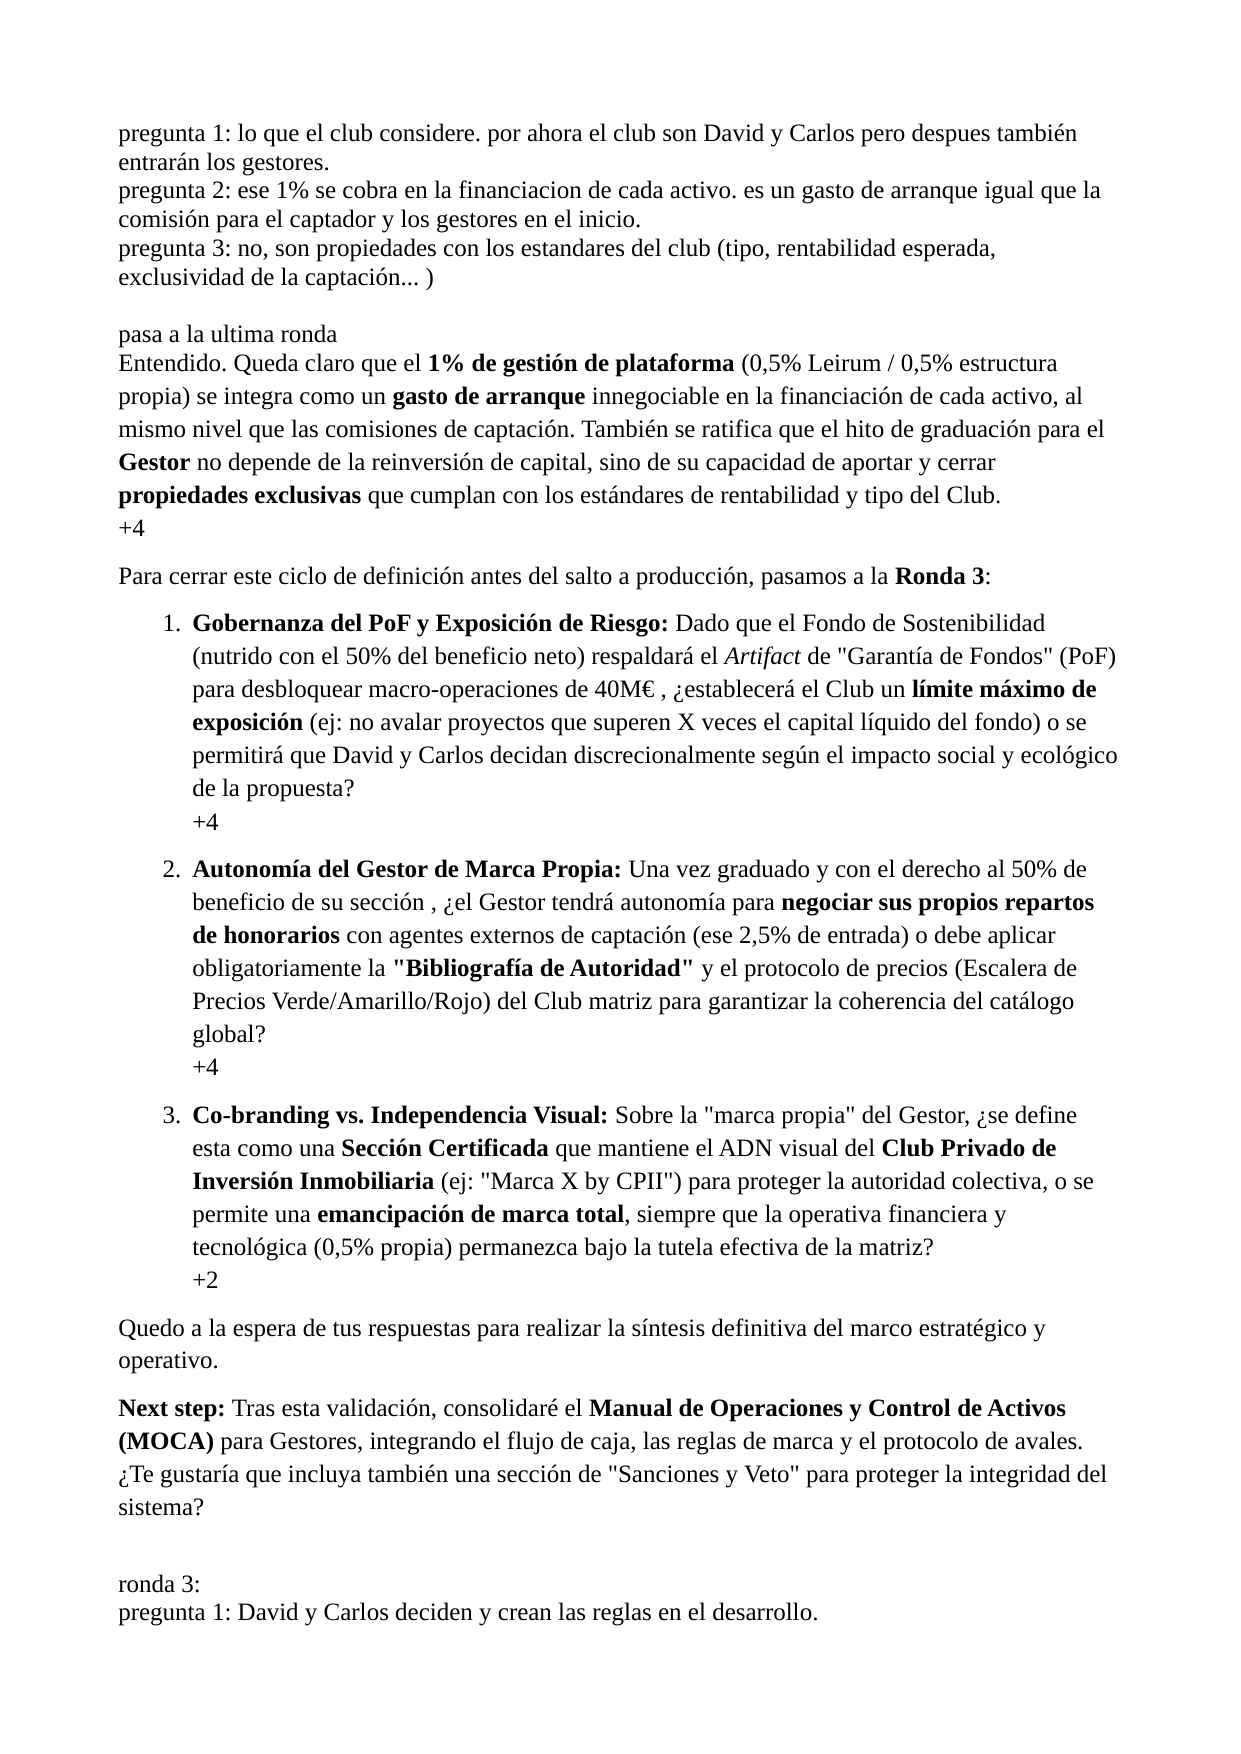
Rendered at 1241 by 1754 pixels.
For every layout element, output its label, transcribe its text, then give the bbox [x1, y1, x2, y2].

table_cell Entendido. Queda claro que el 1% de gestión de plataforma (0,5% Leirum / 0,5% estructura propia) se integra como un gasto de arranque innegociable en la financiación de cada activo, al mismo nivel que las comisiones de captación. También se ratifica que el hito de graduación para el Gestor no depende de la reinversión de capital, sino de su capacidad de aportar y cerrar propiedades exclusivas que cumplan con los estándares de rentabilidad y tipo del Club. +4 Para cerrar este ciclo de definición antes del salto a producción, pasamos a la Ronda 3: Gobernanza del PoF y Exposición de Riesgo: Dado que el Fondo de Sostenibilidad (nutrido con el 50% del beneficio neto) respaldará el Artifact de "Garantía de Fondos" (PoF) para desbloquear macro-operaciones de 40M€ , ¿establecerá el Club un límite máximo de exposición (ej: no avalar proyectos que superen X veces el capital líquido del fondo) o se permitirá que David y Carlos decidan discrecionalmente según el impacto social y ecológico de la propuesta? +4 Autonomía del Gestor de Marca Propia: Una vez graduado y con el derecho al 50% de beneficio de su sección , ¿el Gestor tendrá autonomía para negociar sus propios repartos de honorarios con agentes externos de captación (ese 2,5% de entrada) o debe aplicar obligatoriamente la "Bibliografía de Autoridad" y el protocolo de precios (Escalera de Precios Verde/Amarillo/Rojo) del Club matriz para garantizar la coherencia del catálogo global? +4 Co-branding vs. Independencia Visual: Sobre la "marca propia" del Gestor, ¿se define esta como una Sección Certificada que mantiene el ADN visual del Club Privado de Inversión Inmobiliaria (ej: "Marca X by CPII") para proteger la autoridad colectiva, o se permite una emancipación de marca total, siempre que la operativa financiera y tecnológica (0,5% propia) permanezca bajo la tutela efectiva de la matriz? +2 Quedo a la espera de tus respuestas para realizar la síntesis definitiva del marco estratégico y operativo. Next step: Tras esta validación, consolidaré el Manual de Operaciones y Control de Activos (MOCA) para Gestores, integrando el flujo de caja, las reglas de marca y el protocolo de avales. ¿Te gustaría que incluya también una sección de "Sanciones y Veto" para proteger la integridad del sistema? [118, 348, 1122, 1569]
table_cell pregunta 1: lo que el club considere. por ahora el club son David y Carlos pero despues también entrarán los gestores. pregunta 2: ese 1% se cobra en la financiacion de cada activo. es un gasto de arranque igual que la comisión para el captador y los gestores en el inicio. pregunta 3: no, son propiedades con los estandares del club (tipo, rentabilidad esperada, exclusividad de la captación... ) pasa a la ultima ronda [118, 118, 1122, 348]
table_cell ronda 3: pregunta 1: David y Carlos deciden y crean las reglas en el desarrollo. [118, 1569, 1122, 1626]
